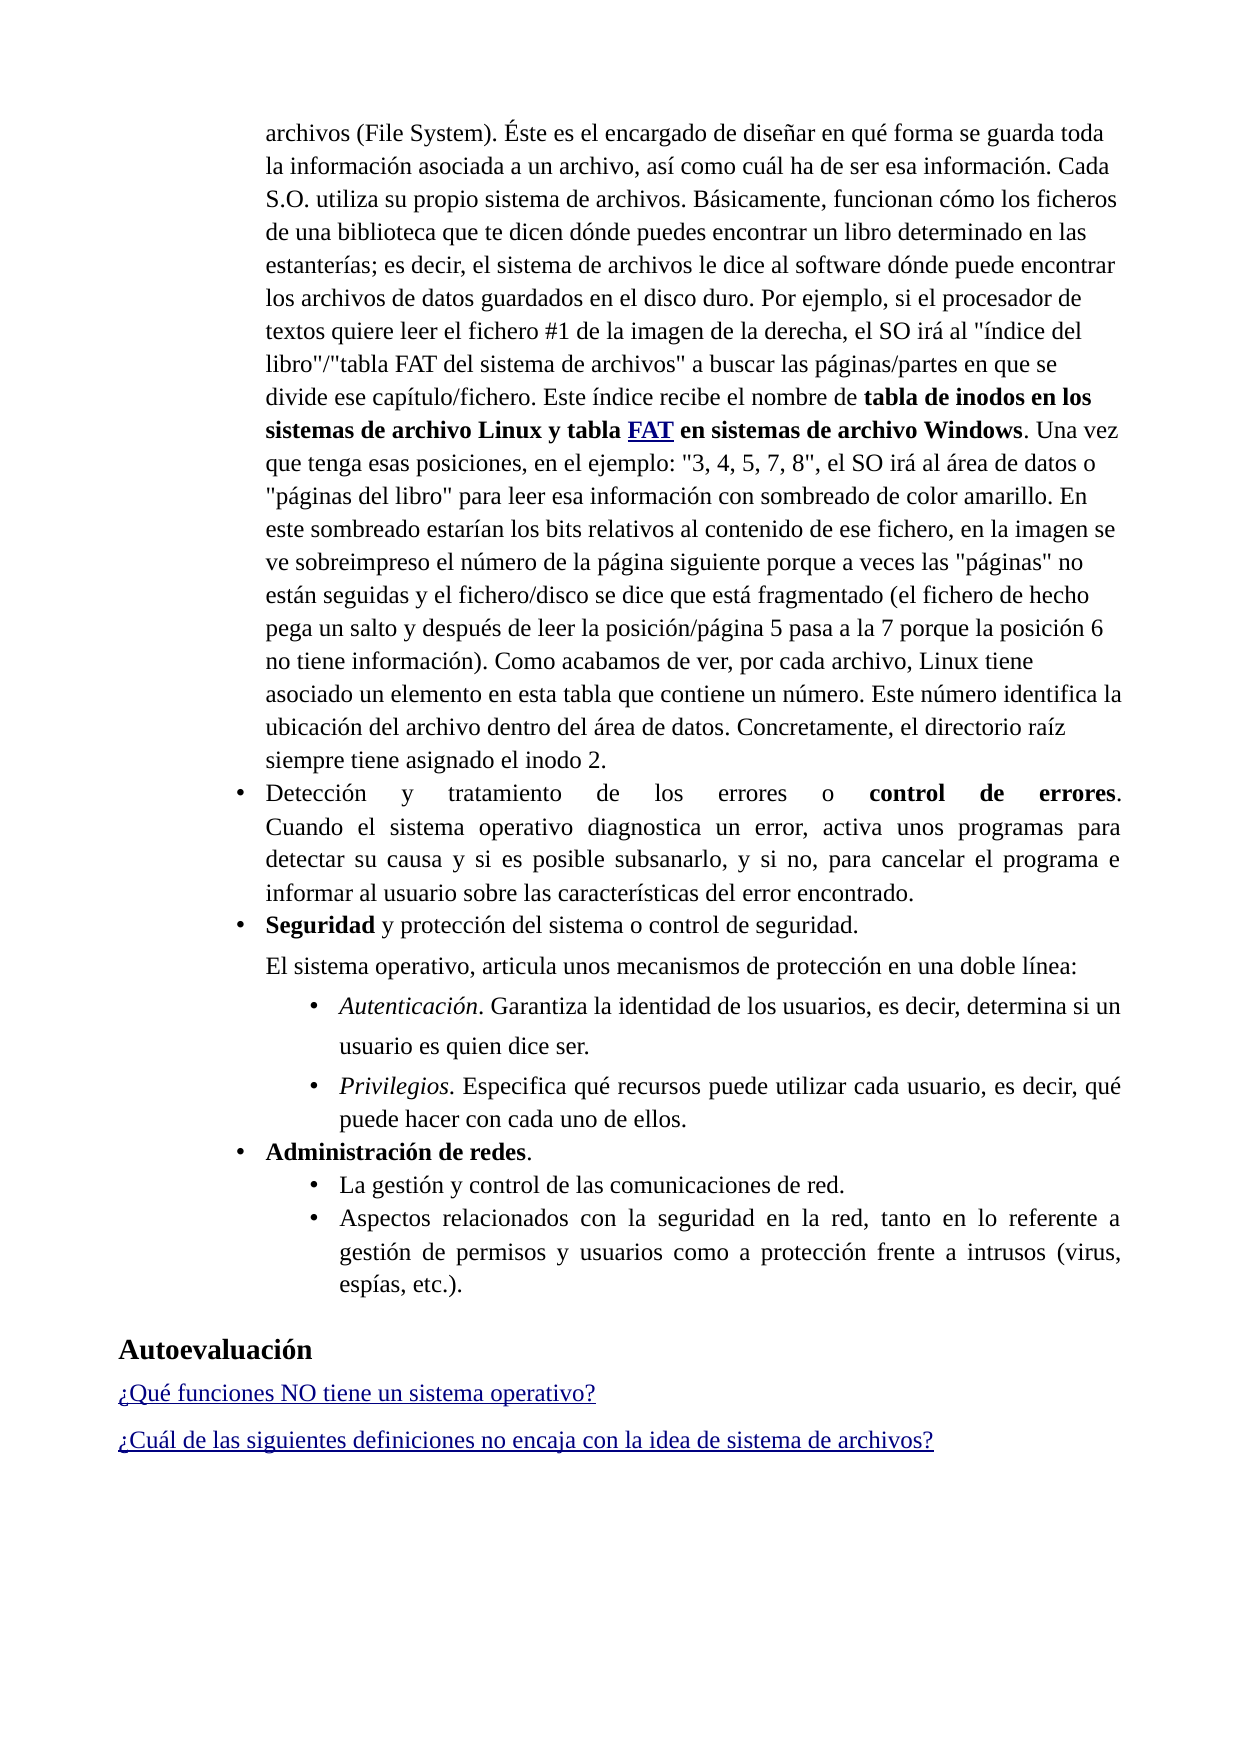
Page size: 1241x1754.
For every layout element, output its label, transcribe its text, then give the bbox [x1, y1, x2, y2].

list Administración de redes. [236, 1137, 1122, 1166]
list La gestión y control de las comunicaciones de red. [309, 1171, 1122, 1199]
list Privilegios. Especifica qué recursos puede utilizar cada usuario, es decir, qué puede hacer con cada uno de ellos. [309, 1071, 1122, 1133]
list Aspectos relacionados con la seguridad en la red, tanto en lo referente a gestión de permisos y usuarios como a protección frente a intrusos (virus, espías, etc.). [309, 1203, 1122, 1298]
list Seguridad y protección del sistema o control de seguridad. El sistema operativo, articula unos mecanismos de protección en una doble línea: [236, 911, 1122, 979]
subtitle Autoevaluación [118, 1332, 1122, 1365]
list Autenticación. Garantiza la identidad de los usuarios, es decir, determina si un usuario es quien dice ser. [309, 991, 1122, 1060]
list Detección y tratamiento de los errores o control de errores. Cuando el sistema operativo diagnostica un error, activa unos programas para detectar su causa y si es posible subsanarlo, y si no, para cancelar el programa e informar al usuario sobre las características del error encontrado. [236, 778, 1122, 906]
text ¿Cuál de las siguientes definiciones no encaja con la idea de sistema de archivos? [118, 1425, 1122, 1454]
text ¿Qué funciones NO tiene un sistema operativo? [118, 1378, 1122, 1407]
list archivos (File System). Éste es el encargado de diseñar en qué forma se guarda toda la información asociada a un archivo, así como cuál ha de ser esa información. Cada S.O. utiliza su propio sistema de archivos. Básicamente, funcionan cómo los ficheros de una biblioteca que te dicen dónde puedes encontrar un libro determinado en las estanterías; es decir, el sistema de archivos le dice al software dónde puede encontrar los archivos de datos guardados en el disco duro. Por ejemplo, si el procesador de textos quiere leer el fichero #1 de la imagen de la derecha, el SO irá al "índice del libro"/"tabla FAT del sistema de archivos" a buscar las páginas/partes en que se divide ese capítulo/fichero. Este índice recibe el nombre de tabla de inodos en los sistemas de archivo Linux y tabla FAT en sistemas de archivo Windows. Una vez que tenga esas posiciones, en el ejemplo: "3, 4, 5, 7, 8", el SO irá al área de datos o "páginas del libro" para leer esa información con sombreado de color amarillo. En este sombreado estarían los bits relativos al contenido de ese fichero, en la imagen se ve sobreimpreso el número de la página siguiente porque a veces las "páginas" no están seguidas y el fichero/disco se dice que está fragmentado (el fichero de hecho pega un salto y después de leer la posición/página 5 pasa a la 7 porque la posición 6 no tiene información). Como acabamos de ver, por cada archivo, Linux tiene asociado un elemento en esta tabla que contiene un número. Este número identifica la ubicación del archivo dentro del área de datos. Concretamente, el directorio raíz siempre tiene asignado el inodo 2. [236, 118, 1122, 774]
